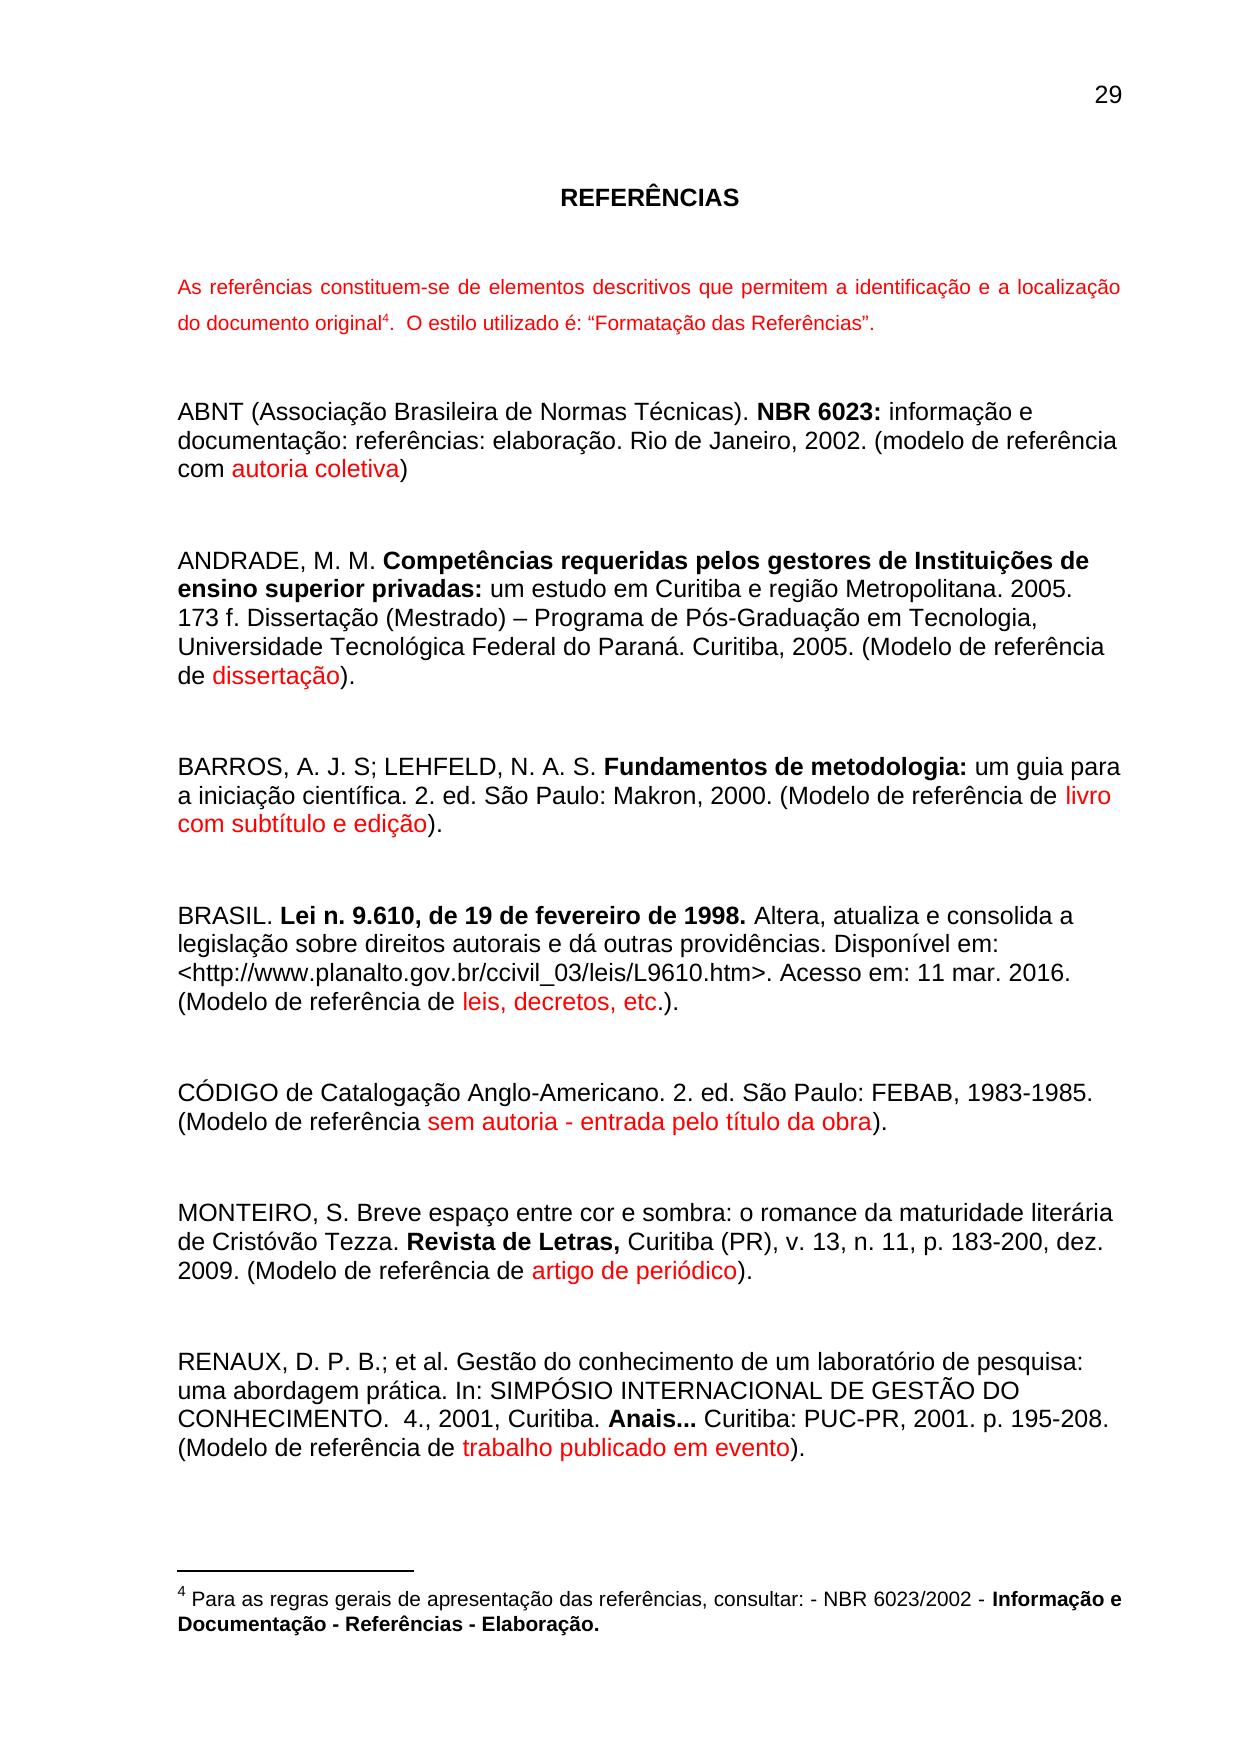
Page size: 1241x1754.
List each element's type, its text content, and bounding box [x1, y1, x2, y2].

text BARROS, A. J. S; LEHFELD, N. A. S. Fundamentos de metodologia: um guia para a iniciação científica. 2. ed. São Paulo: Makron, 2000. (Modelo de referência de livro com subtítulo e edição). [177, 752, 1122, 838]
text Para as regras gerais de apresentação das referências, consultar: - NBR 6023/2002 - Informação e Documentação - Referências - Elaboração. [177, 1583, 1122, 1636]
text REFERÊNCIAS [177, 183, 1122, 212]
text ABNT (Associação Brasileira de Normas Técnicas). NBR 6023: informação e documentação: referências: elaboração. Rio de Janeiro, 2002. (modelo de referência com autoria coletiva) [177, 397, 1122, 483]
text BRASIL. Lei n. 9.610, de 19 de fevereiro de 1998. Altera, atualiza e consolida a legislação sobre direitos autorais e dá outras providências. Disponível em: <http://www.planalto.gov.br/ccivil_03/leis/L9610.htm>. Acesso em: 11 mar. 2016. (Modelo de referência de leis, decretos, etc.). [177, 901, 1122, 1016]
text As referências constituem-se de elementos descritivos que permitem a identificação e a localização do documento original. O estilo utilizado é: “Formatação das Referências”. [177, 275, 1122, 334]
text CÓDIGO de Catalogação Anglo-Americano. 2. ed. São Paulo: FEBAB, 1983-1985. (Modelo de referência sem autoria - entrada pelo título da obra). [177, 1078, 1122, 1136]
text MONTEIRO, S. Breve espaço entre cor e sombra: o romance da maturidade literária de Cristóvão Tezza. Revista de Letras, Curitiba (PR), v. 13, n. 11, p. 183-200, dez. 2009. (Modelo de referência de artigo de periódico). [177, 1198, 1122, 1284]
text ANDRADE, M. M. Competências requeridas pelos gestores de Instituições de ensino superior privadas: um estudo em Curitiba e região Metropolitana. 2005. 173 f. Dissertação (Mestrado) – Programa de Pós-Graduação em Tecnologia, Universidade Tecnológica Federal do Paraná. Curitiba, 2005. (Modelo de referência de dissertação). [177, 546, 1122, 689]
text RENAUX, D. P. B.; et al. Gestão do conhecimento de um laboratório de pesquisa: uma abordagem prática. In: SIMPÓSIO INTERNACIONAL DE GESTÃO DO CONHECIMENTO. 4., 2001, Curitiba. Anais... Curitiba: PUC-PR, 2001. p. 195-208. (Modelo de referência de trabalho publicado em evento). [177, 1347, 1122, 1462]
